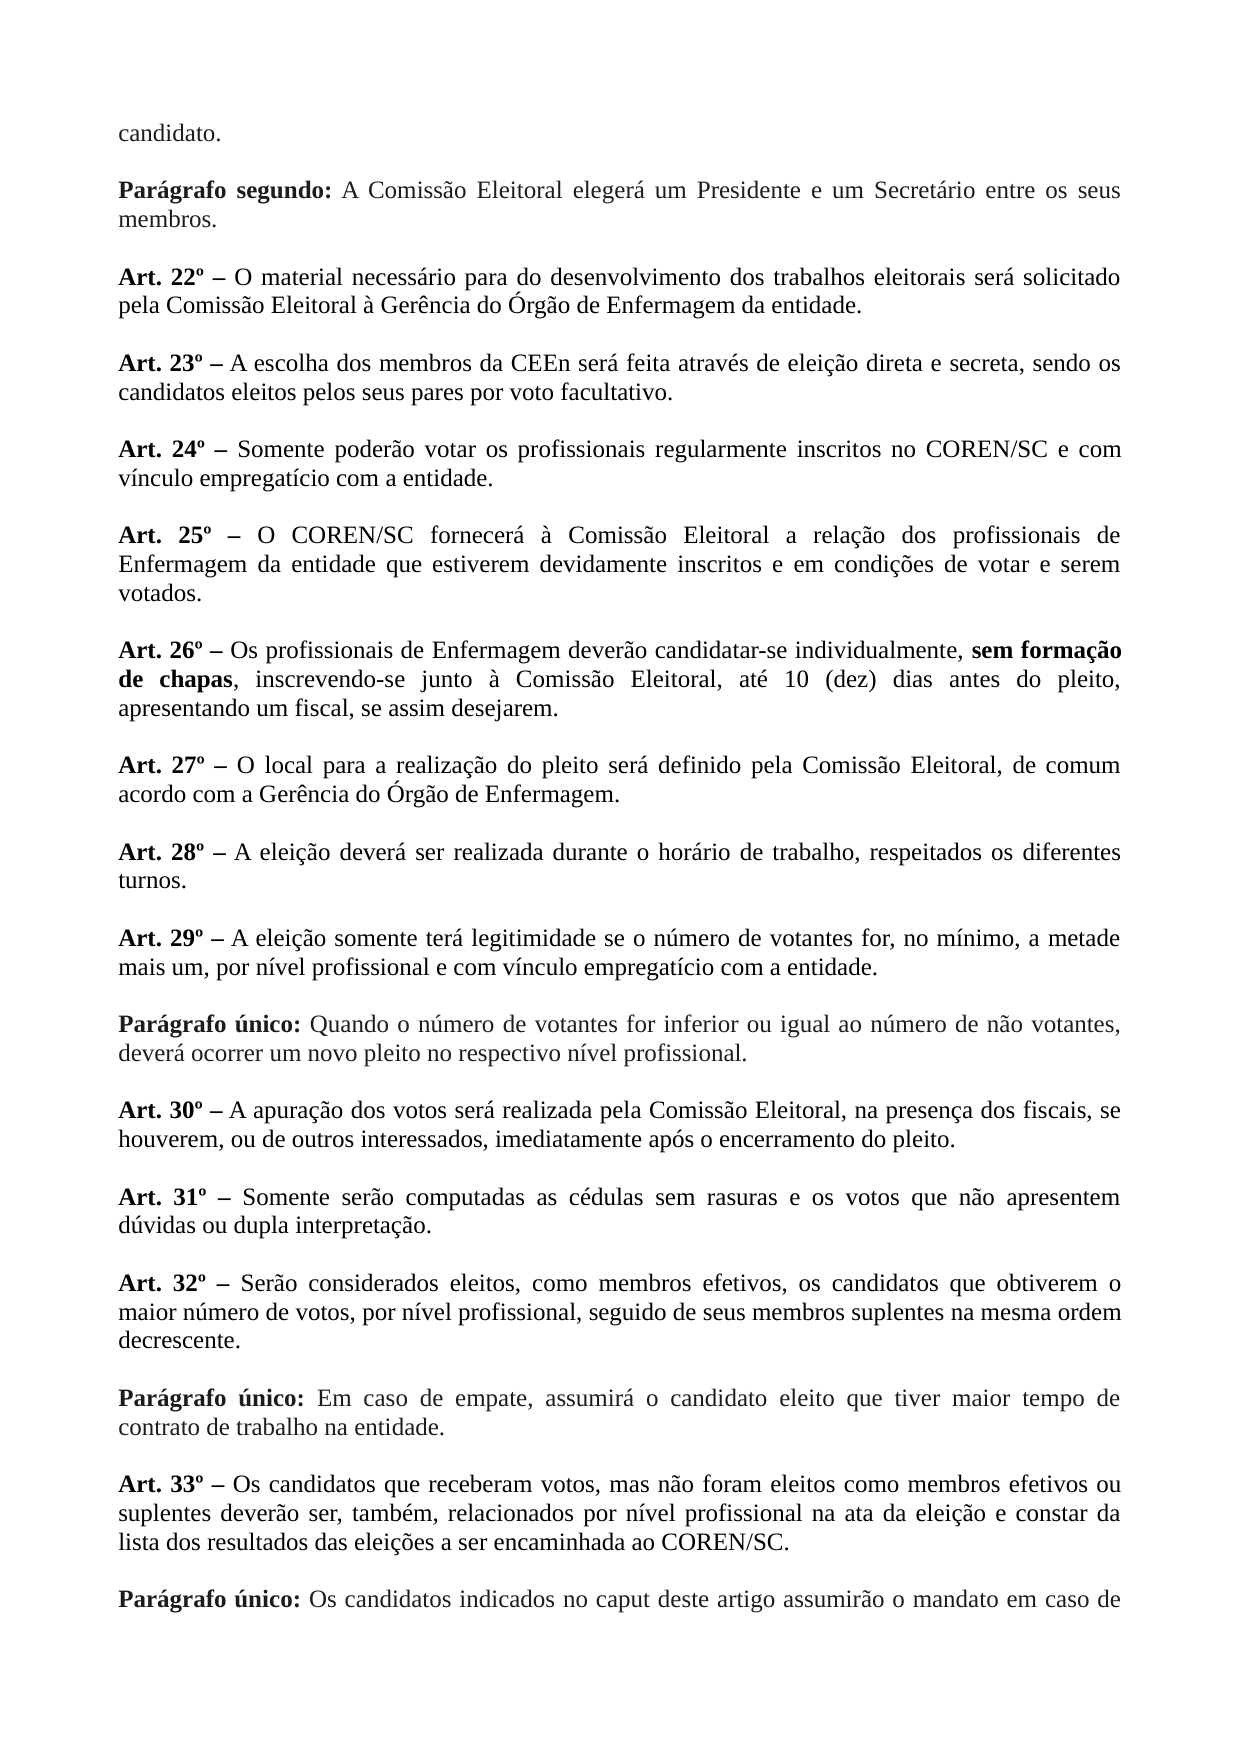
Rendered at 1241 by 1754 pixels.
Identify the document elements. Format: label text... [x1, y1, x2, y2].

text Art. 32º – Serão considerados eleitos, como membros efetivos, os candidatos que obtiverem o maior número de votos, por nível profissional, seguido de seus membros suplentes na mesma ordem decrescente. [118, 1268, 1122, 1354]
text Parágrafo segundo: A Comissão Eleitoral elegerá um Presidente e um Secretário entre os seus membros. [118, 176, 1122, 233]
text Art. 25º – O COREN/SC fornecerá à Comissão Eleitoral a relação dos profissionais de Enfermagem da entidade que estiverem devidamente inscritos e em condições de votar e serem votados. [118, 521, 1122, 607]
text Art. 33º – Os candidatos que receberam votos, mas não foram eleitos como membros efetivos ou suplentes deverão ser, também, relacionados por nível profissional na ata da eleição e constar da lista dos resultados das eleições a ser encaminhada ao COREN/SC. [118, 1469, 1122, 1556]
text Art. 26º – Os profissionais de Enfermagem deverão candidatar-se individualmente, sem formação de chapas, inscrevendo-se junto à Comissão Eleitoral, até 10 (dez) dias antes do pleito, apresentando um fiscal, se assim desejarem. [118, 636, 1122, 722]
text Parágrafo único: Os candidatos indicados no caput deste artigo assumirão o mandato em caso de [118, 1584, 1122, 1613]
text Art. 31º – Somente serão computadas as cédulas sem rasuras e os votos que não apresentem dúvidas ou dupla interpretação. [118, 1182, 1122, 1239]
text Parágrafo único: Quando o número de votantes for inferior ou igual ao número de não votantes, deverá ocorrer um novo pleito no respectivo nível profissional. [118, 1009, 1122, 1067]
text Art. 24º – Somente poderão votar os profissionais regularmente inscritos no COREN/SC e com vínculo empregatício com a entidade. [118, 434, 1122, 492]
text Art. 22º – O material necessário para do desenvolvimento dos trabalhos eleitorais será solicitado pela Comissão Eleitoral à Gerência do Órgão de Enfermagem da entidade. [118, 262, 1122, 319]
text candidato. [118, 118, 1122, 147]
text Parágrafo único: Em caso de empate, assumirá o candidato eleito que tiver maior tempo de contrato de trabalho na entidade. [118, 1383, 1122, 1441]
text Art. 28º – A eleição deverá ser realizada durante o horário de trabalho, respeitados os diferentes turnos. [118, 837, 1122, 894]
text Art. 30º – A apuração dos votos será realizada pela Comissão Eleitoral, na presença dos fiscais, se houverem, ou de outros interessados, imediatamente após o encerramento do pleito. [118, 1096, 1122, 1153]
text Art. 27º – O local para a realização do pleito será definido pela Comissão Eleitoral, de comum acordo com a Gerência do Órgão de Enfermagem. [118, 751, 1122, 808]
text Art. 29º – A eleição somente terá legitimidade se o número de votantes for, no mínimo, a metade mais um, por nível profissional e com vínculo empregatício com a entidade. [118, 923, 1122, 981]
text Art. 23º – A escolha dos membros da CEEn será feita através de eleição direta e secreta, sendo os candidatos eleitos pelos seus pares por voto facultativo. [118, 348, 1122, 406]
